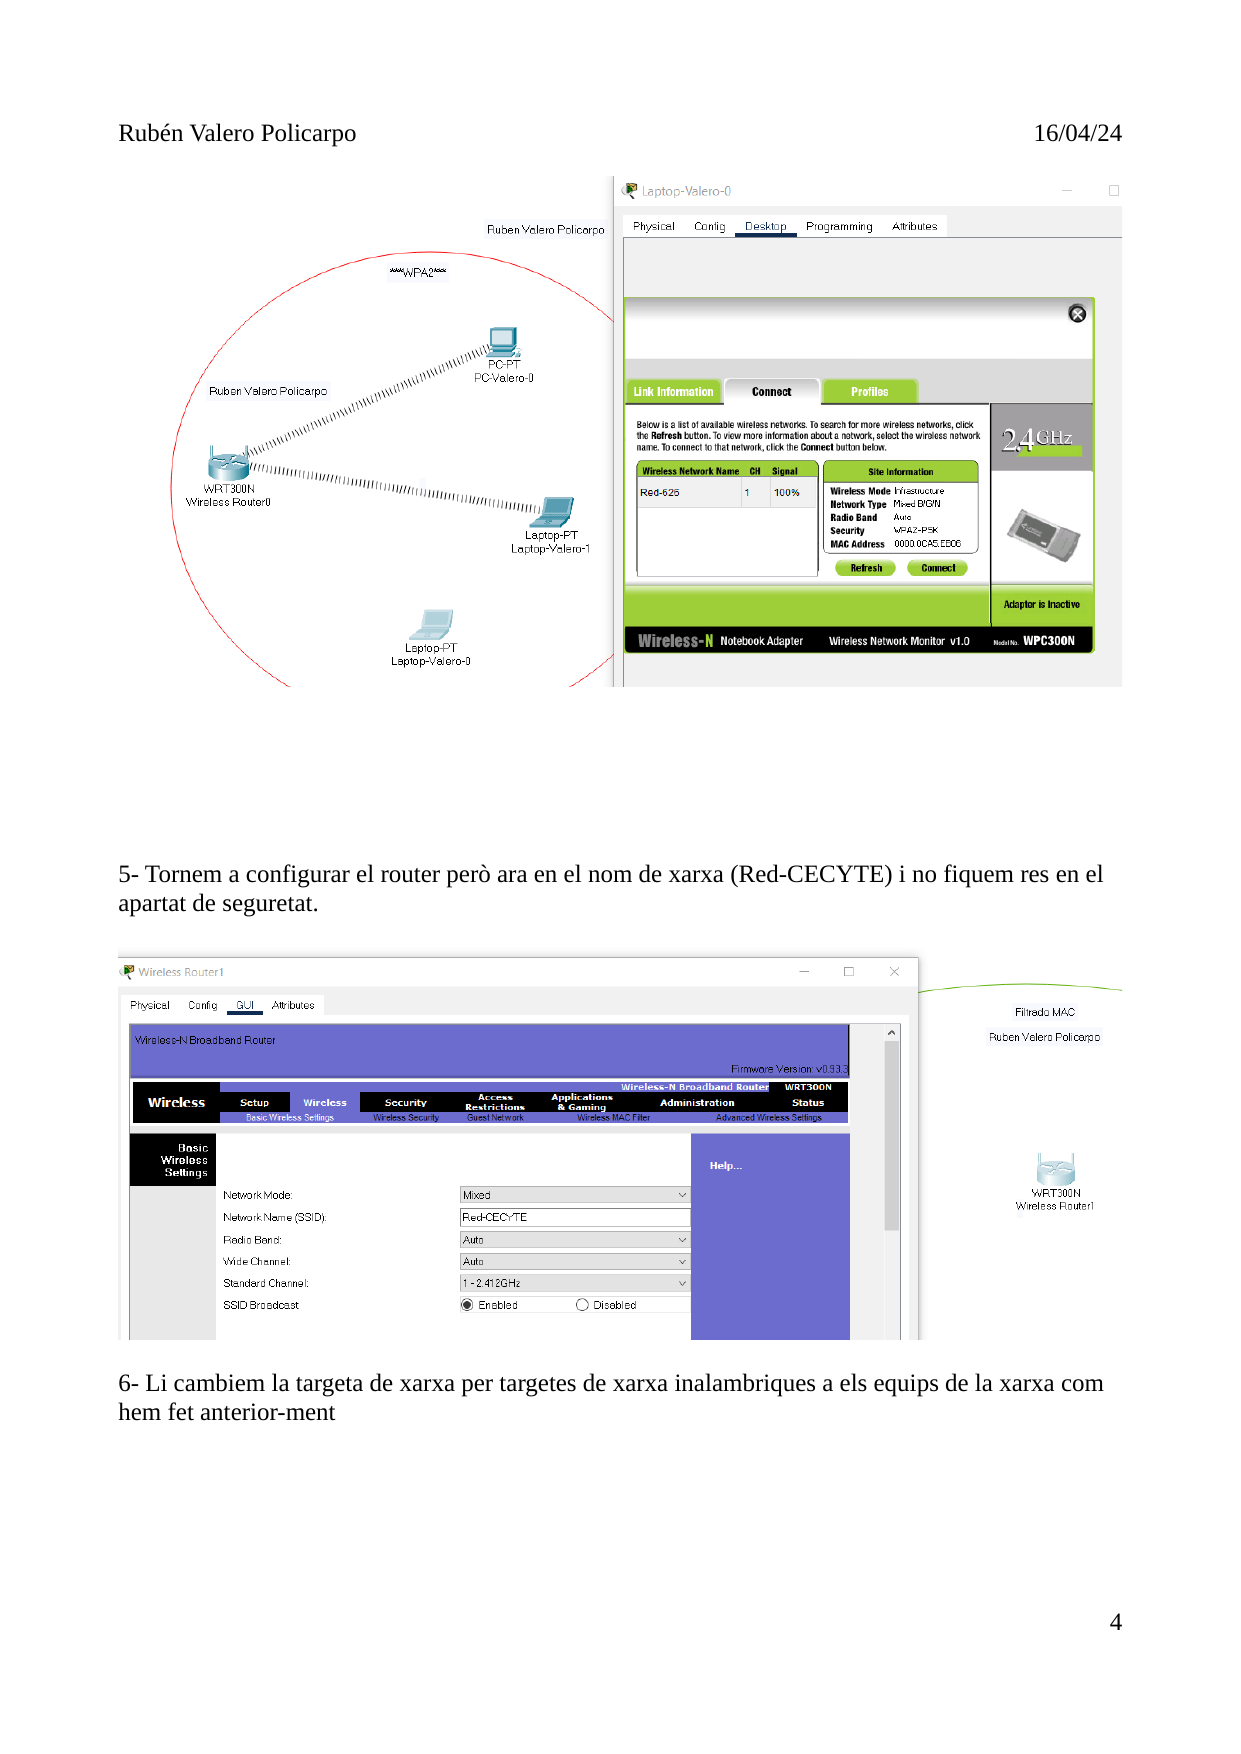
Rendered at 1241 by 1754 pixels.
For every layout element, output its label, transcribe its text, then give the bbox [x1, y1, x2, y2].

picture [118, 176, 1123, 687]
picture [118, 945, 1123, 1340]
text 6- Li cambiem la targeta de xarxa per targetes de xarxa inalambriques a els equips de la xarxa com hem fet anterior-ment [118, 1368, 1122, 1425]
text 5- Tornem a configurar el router però ara en el nom de xarxa (Red-CECYTE) i no fiquem res en el apartat de seguretat. [118, 859, 1122, 917]
